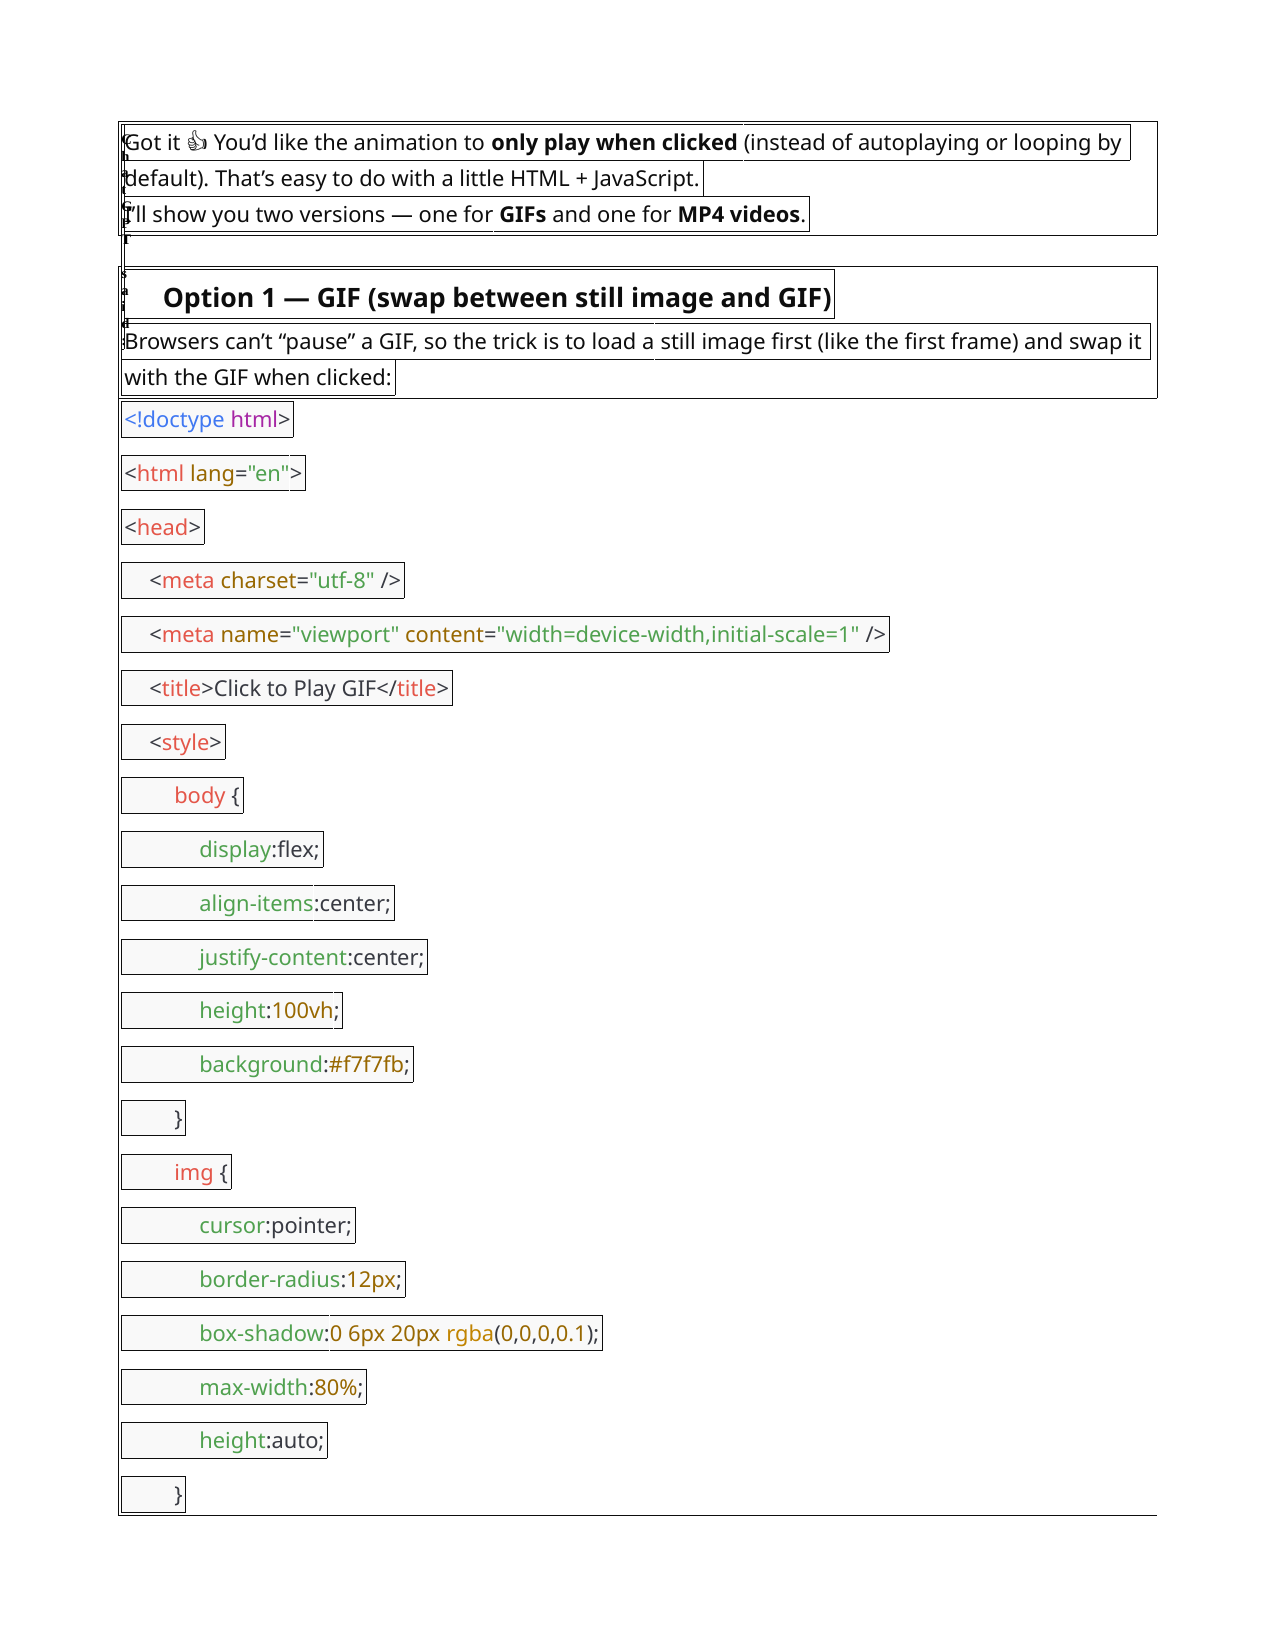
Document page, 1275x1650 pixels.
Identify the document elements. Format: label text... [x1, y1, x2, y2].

text border-radius:12px; [119, 1258, 1157, 1297]
text justify-content:center; [119, 935, 1157, 974]
text img { [119, 1150, 1157, 1189]
text box-shadow:0 6px 20px rgba(0,0,0,0.1); [119, 1312, 1157, 1351]
text <meta charset="utf-8" /> [119, 559, 1157, 598]
text <head> [119, 505, 1157, 544]
text } [119, 1097, 1157, 1136]
text background:#f7f7fb; [119, 1043, 1157, 1082]
text } [119, 1473, 1157, 1515]
text height:100vh; [119, 989, 1157, 1028]
text <style> [119, 720, 1157, 759]
text max-width:80%; [119, 1365, 1157, 1404]
text cursor:pointer; [119, 1204, 1157, 1243]
text <html lang="en"> [119, 452, 1157, 491]
text align-items:center; [119, 882, 1157, 921]
text <meta name="viewport" content="width=device-width,initial-scale=1" /> [119, 613, 1157, 652]
text Got it 👍 You’d like the animation to only play when clicked (instead of autoplaying or looping by default). That’s easy to do with a little HTML + JavaScript. [119, 122, 1157, 193]
text <title>Click to Play GIF</title> [119, 667, 1157, 706]
text I’ll show you two versions — one for GIFs and one for MP4 videos. [125, 193, 1157, 235]
text display:flex; [119, 828, 1157, 867]
text body { [119, 774, 1157, 813]
text <!doctype html> [119, 399, 1157, 437]
text Browsers can’t “pause” a GIF, so the trick is to load a still image first (like the first frame) and swap it with the GIF when clicked: [119, 320, 1157, 398]
subtitle 🎨 Option 1 — GIF (swap between still image and GIF) [125, 267, 1157, 318]
text height:auto; [119, 1419, 1157, 1458]
